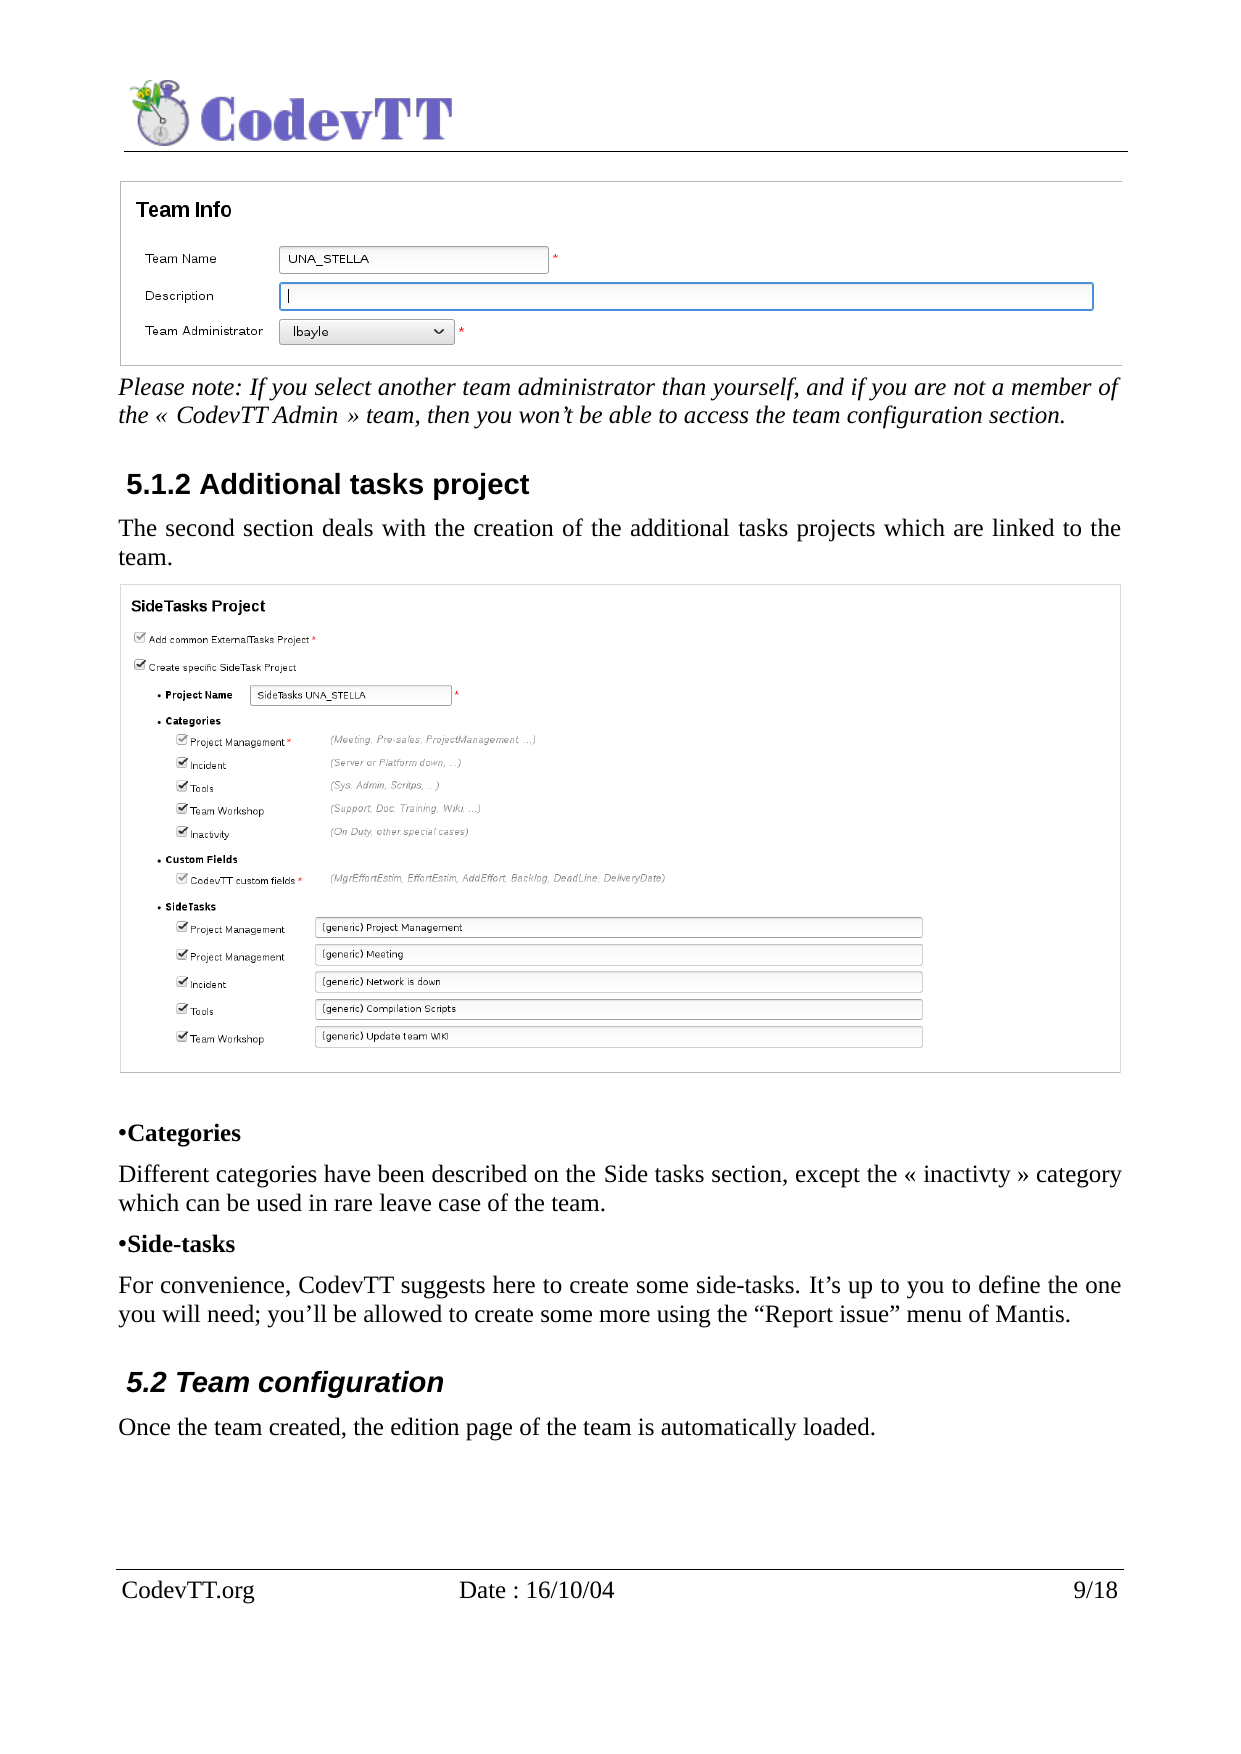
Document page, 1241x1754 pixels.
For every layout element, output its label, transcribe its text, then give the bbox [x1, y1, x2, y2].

subtitle Team configuration [118, 1366, 1122, 1399]
picture [118, 180, 1123, 372]
list Categories [118, 1118, 1122, 1147]
subtitle Additional tasks project [118, 467, 1122, 500]
text The second section deals with the creation of the additional tasks projects which are linked to the team. [118, 513, 1122, 570]
text Please note: If you select another team administrator than yourself, and if you are not a member of the « CodevTT Admin » team, then you won’t be able to access the team configuration section. [118, 372, 1122, 429]
picture [118, 582, 1123, 1077]
text Once the team created, the edition page of the team is automatically loaded. [118, 1412, 1122, 1440]
text Different categories have been described on the Side tasks section, except the « inactivty » category which can be used in rare leave case of the team. [118, 1159, 1122, 1217]
list Side-tasks [118, 1229, 1122, 1258]
picture [129, 80, 453, 146]
text For convenience, CodevTT suggests here to create some side-tasks. It’s up to you to define the one you will need; you’ll be allowed to create some more using the “Report issue” menu of Mantis. [118, 1271, 1122, 1328]
